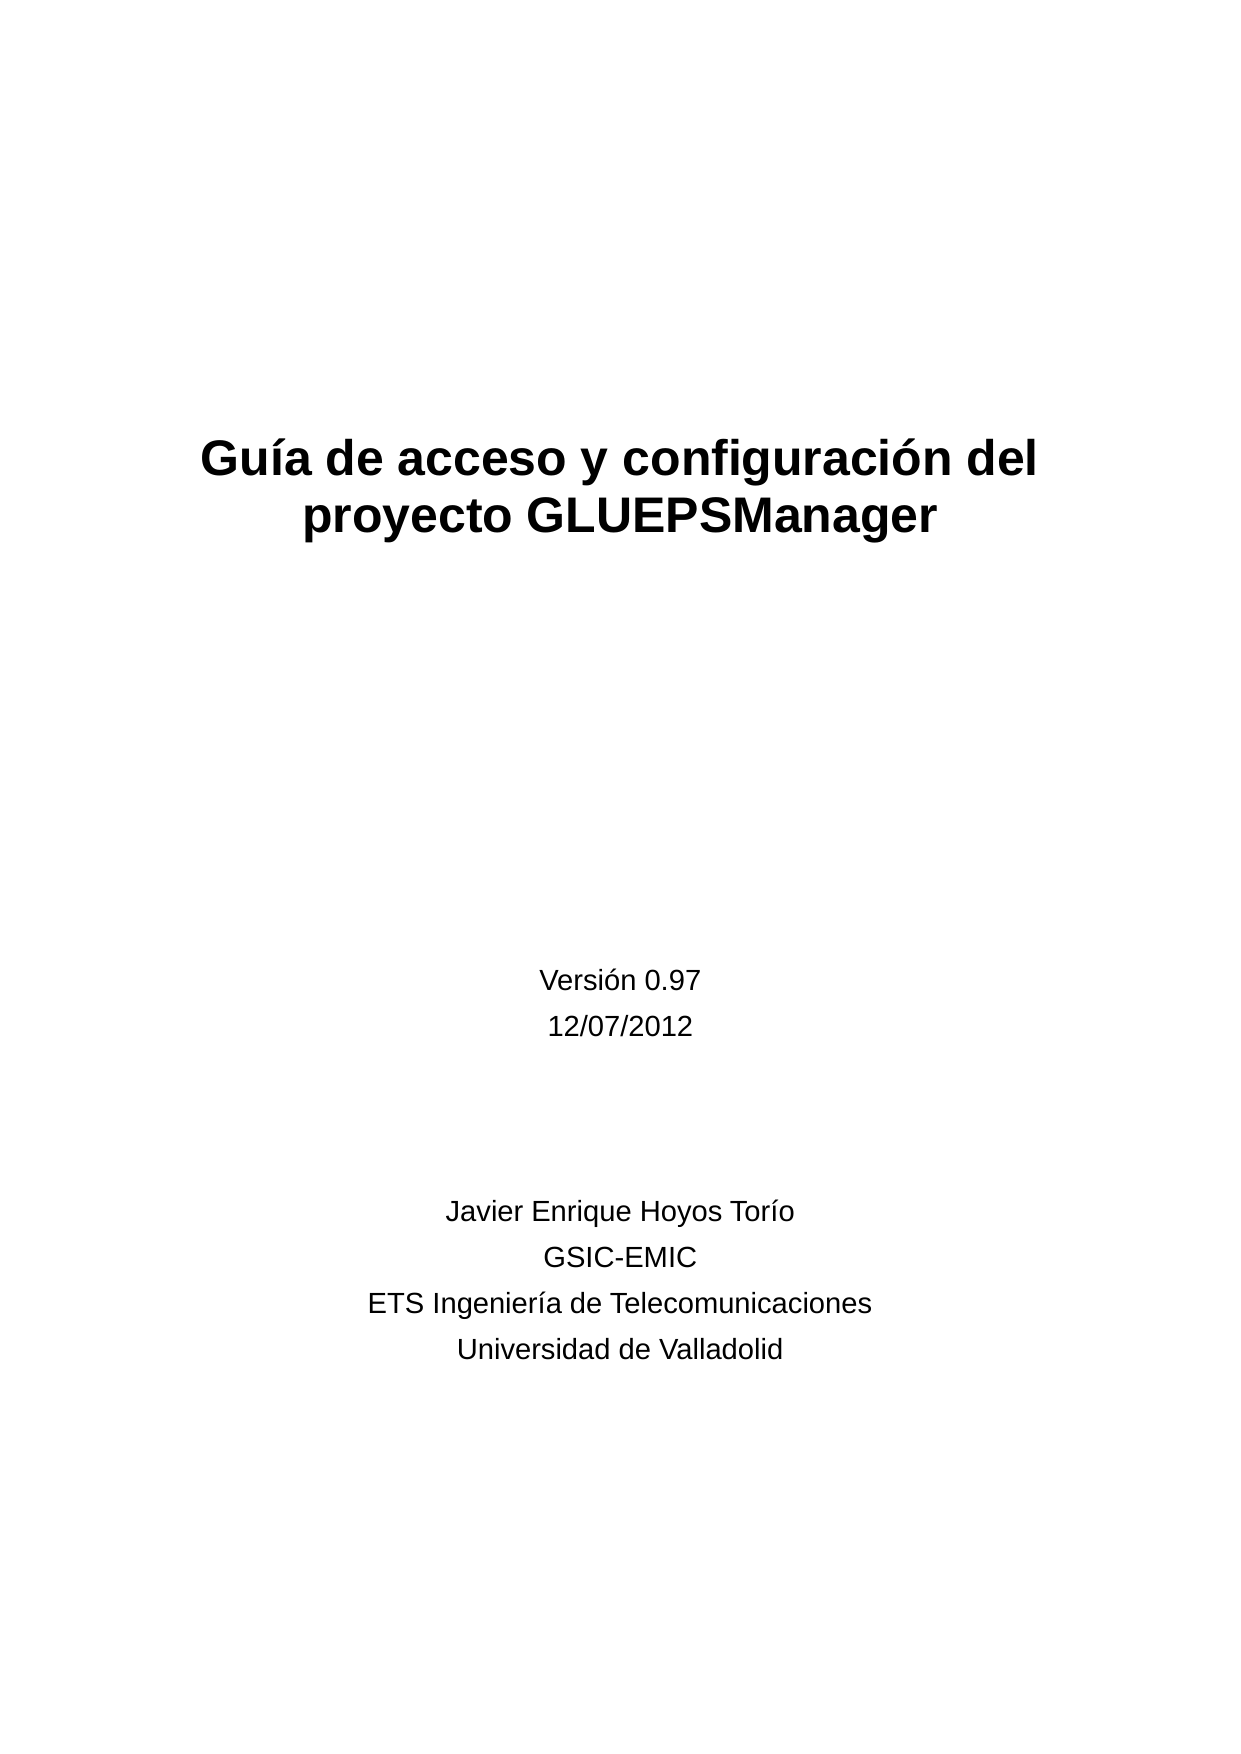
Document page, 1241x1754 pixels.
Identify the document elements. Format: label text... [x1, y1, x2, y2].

text Javier Enrique Hoyos Torío [118, 1193, 1122, 1227]
text Universidad de Valladolid [118, 1332, 1122, 1365]
title Guía de acceso y configuración del proyecto GLUEPSManager [118, 428, 1122, 543]
text 12/07/2012 [118, 1009, 1122, 1043]
text GSIC-EMIC [118, 1239, 1122, 1273]
text Versión 0.97 [118, 963, 1122, 997]
text ETS Ingeniería de Telecomunicaciones [118, 1286, 1122, 1319]
